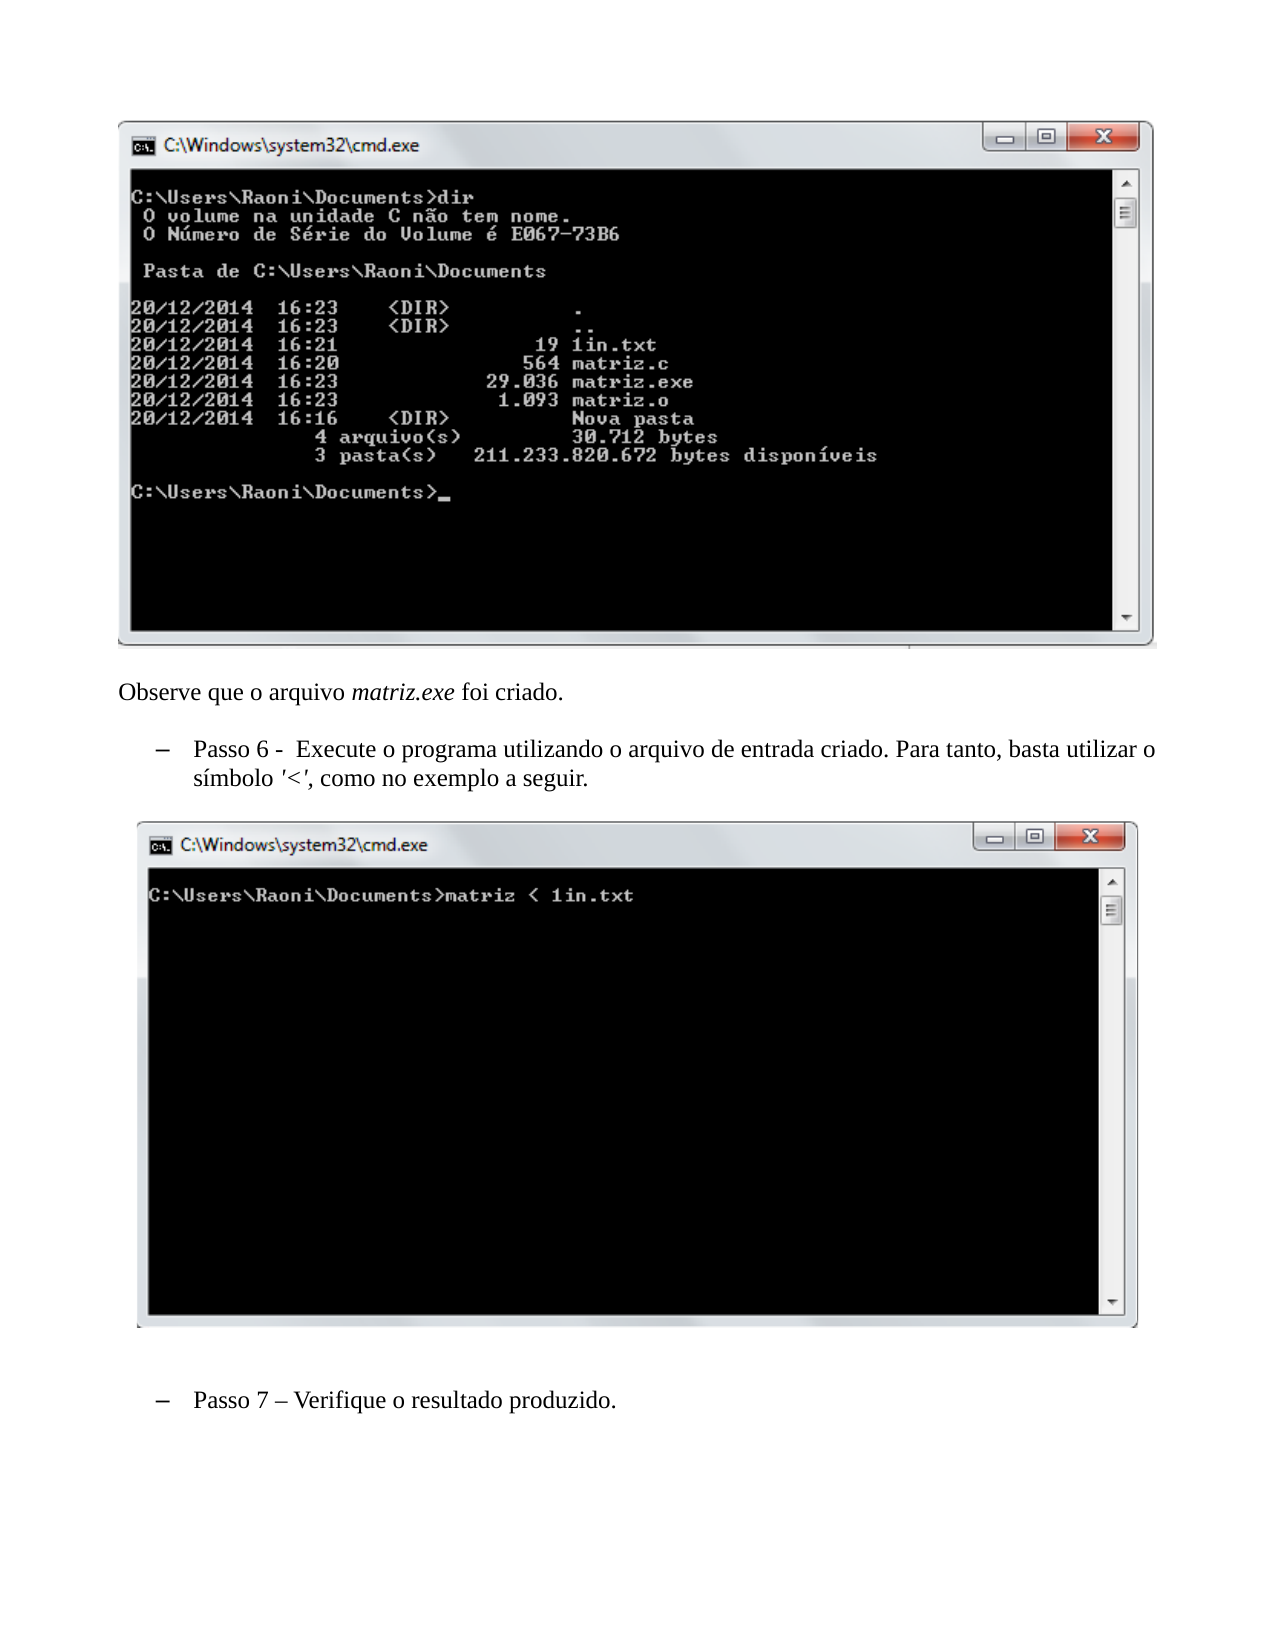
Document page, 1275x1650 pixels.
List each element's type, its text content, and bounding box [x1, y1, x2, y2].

picture [118, 118, 1157, 649]
picture [136, 820, 1139, 1328]
text Observe que o arquivo matriz.exe foi criado. [118, 677, 1157, 706]
list Passo 7 – Verifique o resultado produzido. [156, 1385, 1157, 1413]
list Passo 6 - Execute o programa utilizando o arquivo de entrada criado. Para tanto, basta utilizar o símbolo '<', como no exemplo a seguir. [156, 734, 1157, 792]
